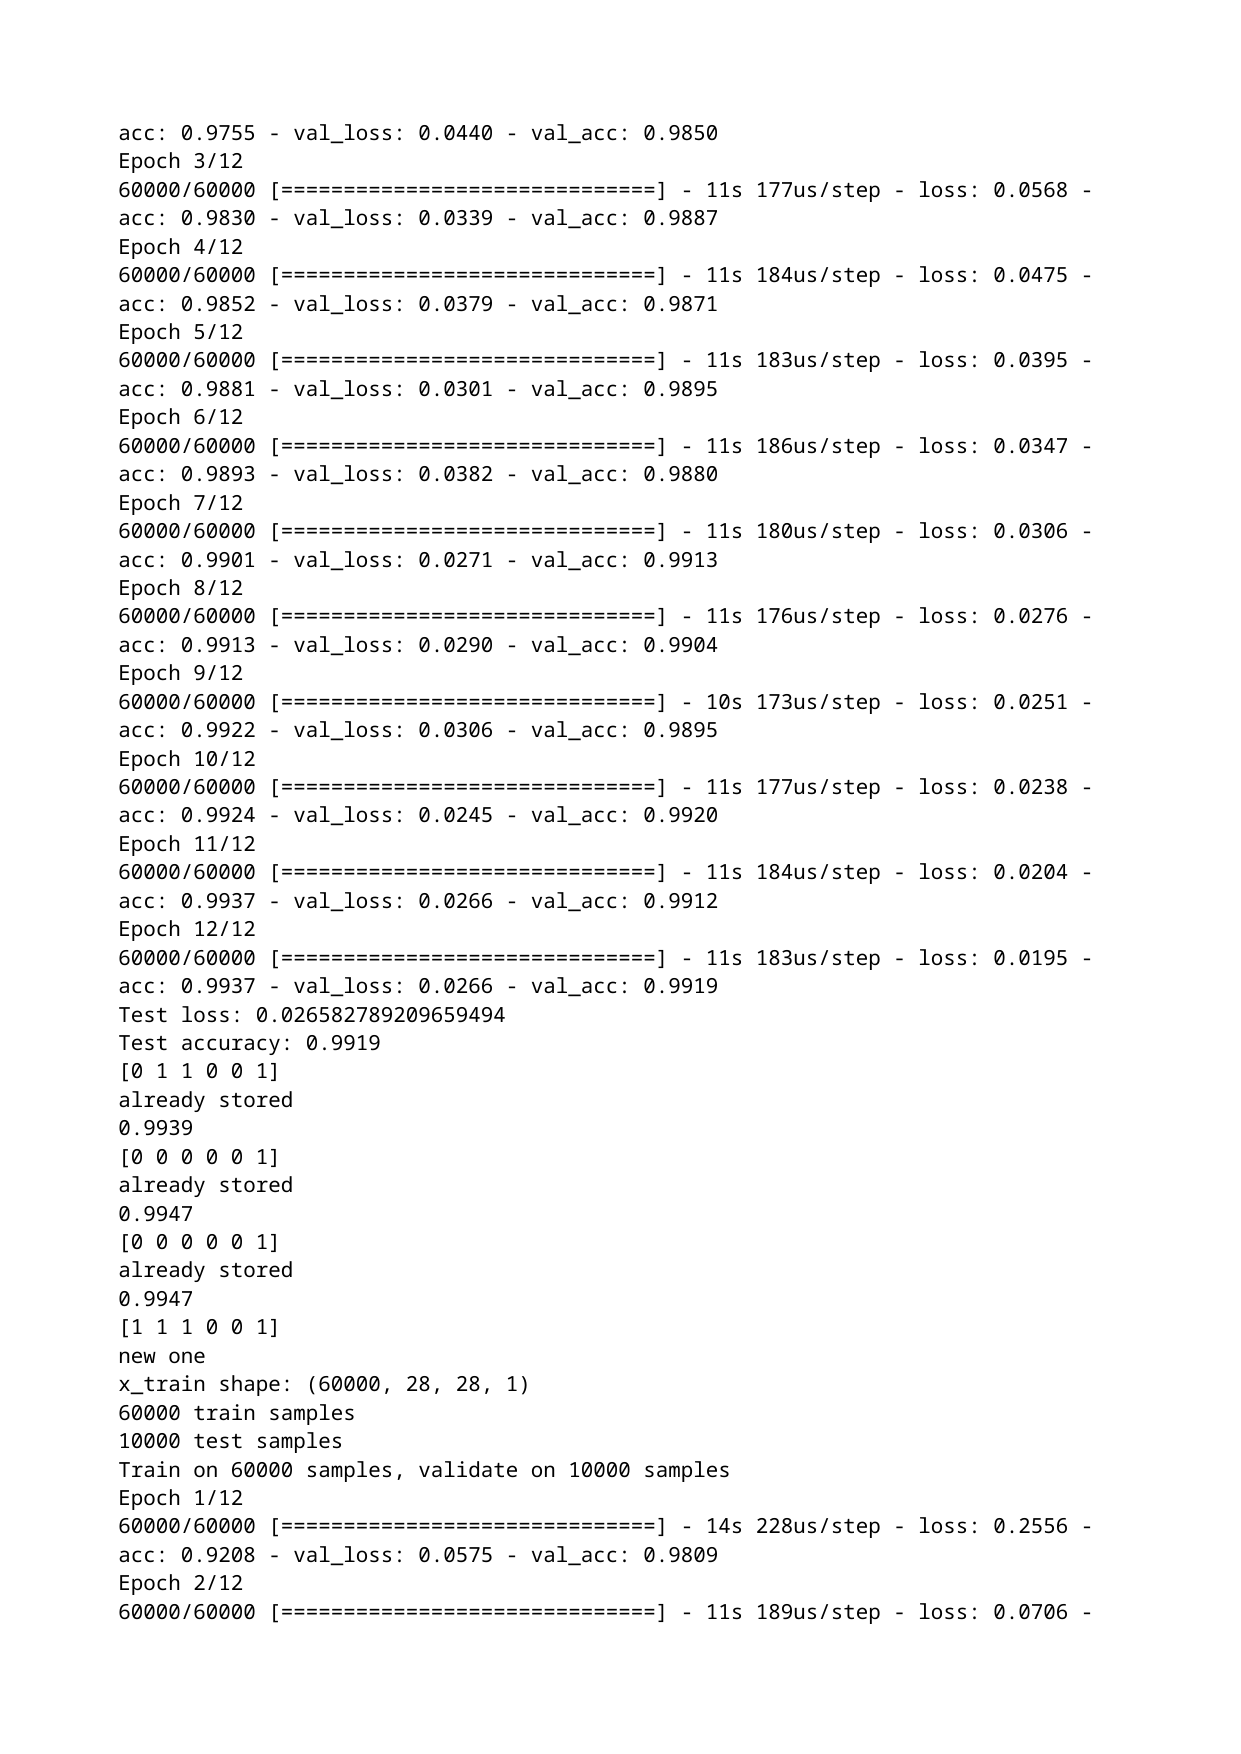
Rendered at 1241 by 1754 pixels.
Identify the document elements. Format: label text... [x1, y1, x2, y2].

text already stored [118, 1256, 1122, 1284]
text [0 0 0 0 0 1] [118, 1227, 1122, 1256]
text 60000/60000 [==============================] - 11s 176us/step - loss: 0.0276 - acc: 0.9913 - val_loss: 0.0290 - val_acc: 0.9904 [118, 602, 1122, 658]
text x_train shape: (60000, 28, 28, 1) [118, 1369, 1122, 1398]
text 60000/60000 [==============================] - 11s 177us/step - loss: 0.0568 - acc: 0.9830 - val_loss: 0.0339 - val_acc: 0.9887 [118, 175, 1122, 232]
text [0 0 0 0 0 1] [118, 1142, 1122, 1170]
text Epoch 6/12 [118, 402, 1122, 431]
text Epoch 2/12 [118, 1568, 1122, 1597]
text 60000/60000 [==============================] - 11s 183us/step - loss: 0.0395 - acc: 0.9881 - val_loss: 0.0301 - val_acc: 0.9895 [118, 346, 1122, 402]
text Epoch 4/12 [118, 232, 1122, 260]
text 0.9947 [118, 1199, 1122, 1227]
text 60000/60000 [==============================] - 11s 184us/step - loss: 0.0204 - acc: 0.9937 - val_loss: 0.0266 - val_acc: 0.9912 [118, 857, 1122, 914]
text Test loss: 0.026582789209659494 [118, 1000, 1122, 1028]
text 60000/60000 [==============================] - 11s 189us/step - loss: 0.0706 [118, 1597, 1122, 1625]
text 0.9947 [118, 1284, 1122, 1312]
text Epoch 3/12 [118, 147, 1122, 175]
text 60000/60000 [==============================] - 14s 228us/step - loss: 0.2556 - acc: 0.9208 - val_loss: 0.0575 - val_acc: 0.9809 [118, 1512, 1122, 1568]
text Epoch 1/12 [118, 1483, 1122, 1512]
text Epoch 8/12 [118, 573, 1122, 602]
text Epoch 9/12 [118, 658, 1122, 687]
text 0.9939 [118, 1113, 1122, 1142]
text 60000/60000 [==============================] - 11s 180us/step - loss: 0.0306 - acc: 0.9901 - val_loss: 0.0271 - val_acc: 0.9913 [118, 516, 1122, 573]
text Train on 60000 samples, validate on 10000 samples [118, 1455, 1122, 1483]
text Epoch 5/12 [118, 317, 1122, 346]
text - acc: 0.9755 - val_loss: 0.0440 - val_acc: 0.9850 [118, 118, 1122, 147]
text Test accuracy: 0.9919 [118, 1028, 1122, 1057]
text 60000/60000 [==============================] - 11s 184us/step - loss: 0.0475 - acc: 0.9852 - val_loss: 0.0379 - val_acc: 0.9871 [118, 260, 1122, 317]
text Epoch 11/12 [118, 829, 1122, 857]
text [1 1 1 0 0 1] [118, 1312, 1122, 1341]
text [0 1 1 0 0 1] [118, 1057, 1122, 1085]
text 10000 test samples [118, 1426, 1122, 1455]
text already stored [118, 1085, 1122, 1113]
text new one [118, 1341, 1122, 1369]
text 60000 train samples [118, 1398, 1122, 1426]
text Epoch 7/12 [118, 488, 1122, 516]
text 60000/60000 [==============================] - 11s 186us/step - loss: 0.0347 - acc: 0.9893 - val_loss: 0.0382 - val_acc: 0.9880 [118, 431, 1122, 488]
text Epoch 10/12 [118, 744, 1122, 772]
text 60000/60000 [==============================] - 11s 177us/step - loss: 0.0238 - acc: 0.9924 - val_loss: 0.0245 - val_acc: 0.9920 [118, 772, 1122, 829]
text Epoch 12/12 [118, 914, 1122, 943]
text already stored [118, 1170, 1122, 1199]
text 60000/60000 [==============================] - 10s 173us/step - loss: 0.0251 - acc: 0.9922 - val_loss: 0.0306 - val_acc: 0.9895 [118, 687, 1122, 744]
text 60000/60000 [==============================] - 11s 183us/step - loss: 0.0195 - acc: 0.9937 - val_loss: 0.0266 - val_acc: 0.9919 [118, 943, 1122, 1000]
